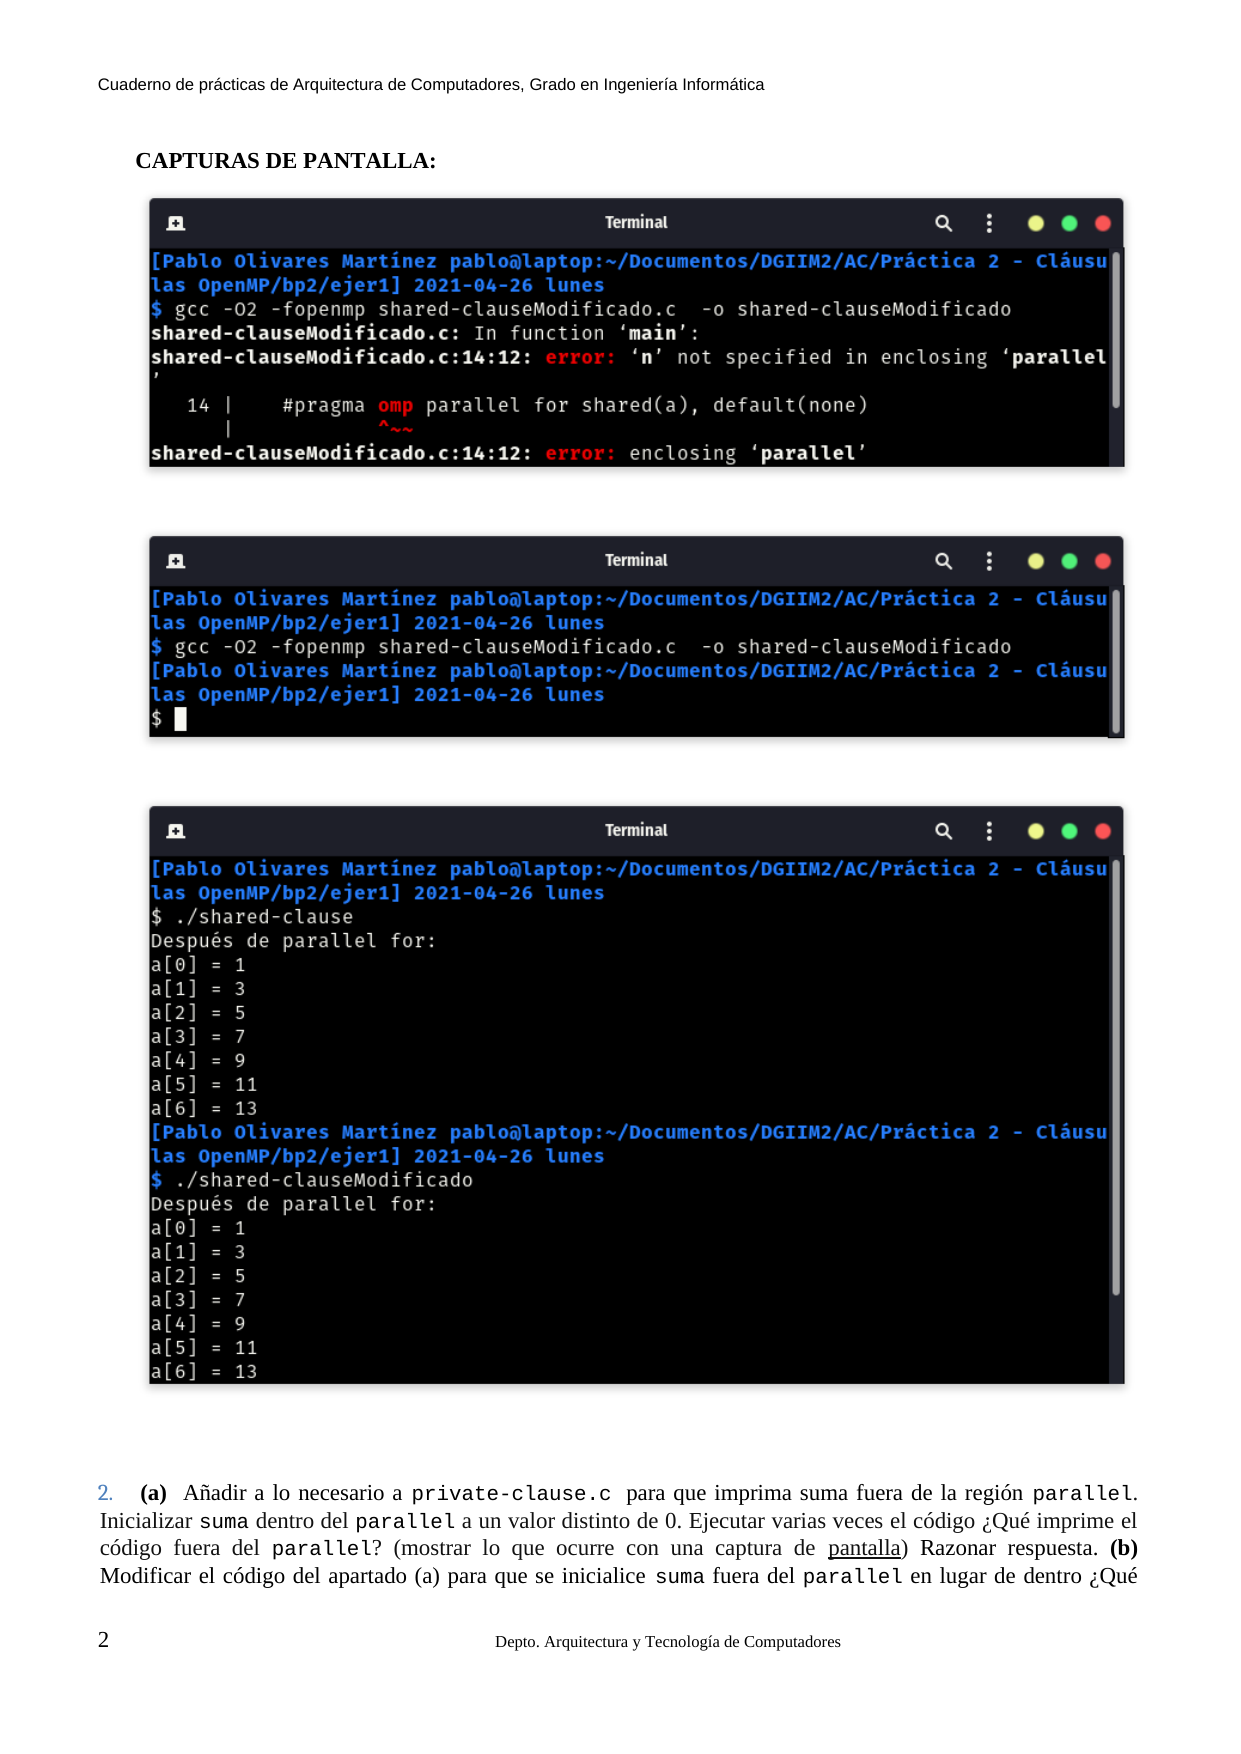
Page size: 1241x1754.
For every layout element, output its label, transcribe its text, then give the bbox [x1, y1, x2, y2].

picture [134, 523, 1139, 755]
picture [134, 793, 1139, 1402]
list (a) Añadir a lo necesario a private-clause.c para que imprima suma fuera de la región parallel. Inicializar suma dentro del parallel a un valor distinto de 0. Ejecutar varias veces el código ¿Qué imprime el código fuera del parallel? (mostrar lo que ocurre con una captura de pantalla) Razonar respuesta. (b) Modificar el código del apartado (a) para que se inicialice suma fuera del parallel en lugar de dentro ¿Qué [98, 1479, 1138, 1590]
picture [134, 185, 1139, 485]
text CAPTURAS DE PANTALLA: [135, 147, 1138, 173]
